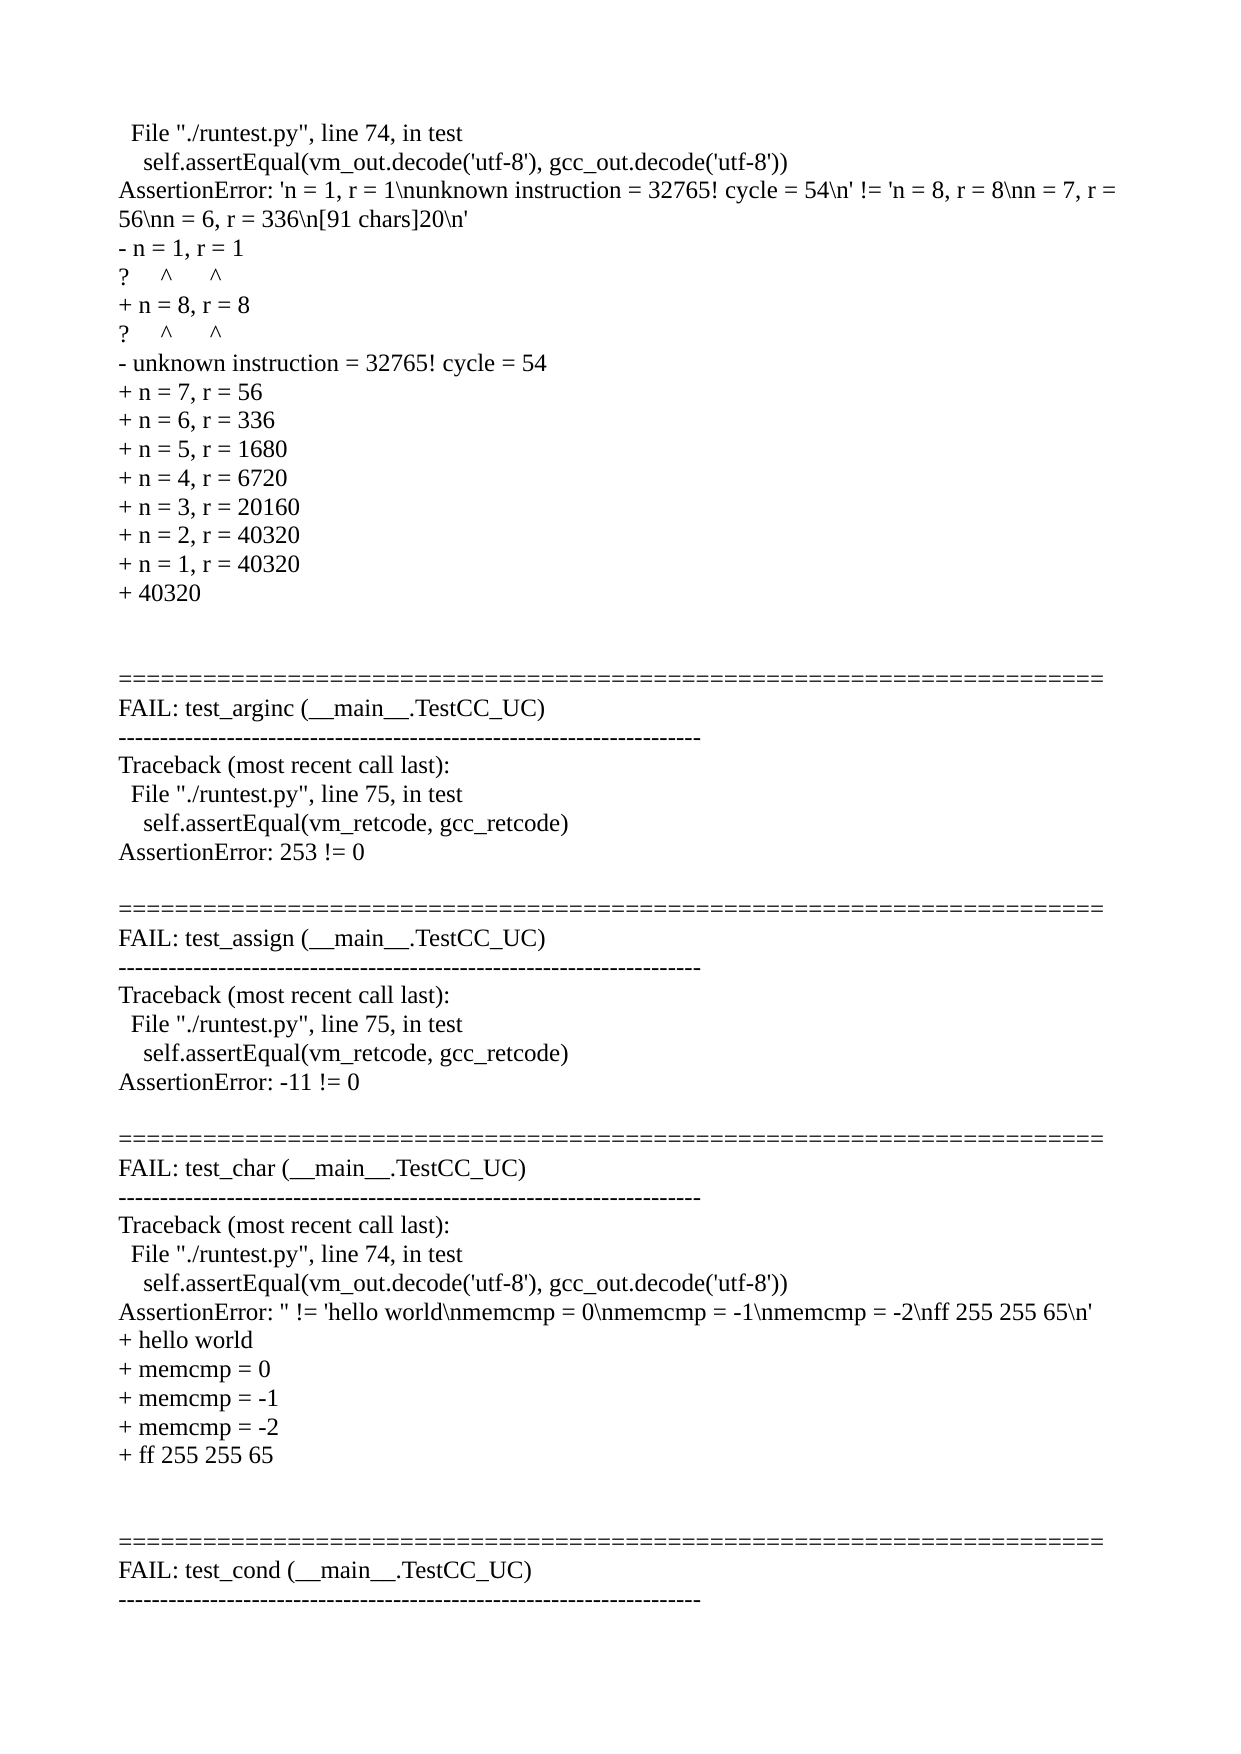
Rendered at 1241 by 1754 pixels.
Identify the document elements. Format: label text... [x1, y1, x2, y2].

text - n = 1, r = 1 [118, 233, 1122, 262]
text + memcmp = 0 [118, 1354, 1122, 1383]
text AssertionError: -11 != 0 [118, 1067, 1122, 1096]
text + hello world [118, 1326, 1122, 1354]
text self.assertEqual(vm_retcode, gcc_retcode) [118, 808, 1122, 837]
text AssertionError: 253 != 0 [118, 837, 1122, 866]
text + n = 1, r = 40320 [118, 549, 1122, 578]
text Traceback (most recent call last): [118, 751, 1122, 779]
text Traceback (most recent call last): [118, 981, 1122, 1009]
text ---------------------------------------------------------------------- [118, 722, 1122, 751]
text + n = 4, r = 6720 [118, 463, 1122, 492]
text ====================================================================== [118, 1527, 1122, 1556]
text + memcmp = -1 [118, 1383, 1122, 1412]
text + 40320 [118, 578, 1122, 607]
text File "./runtest.py", line 74, in test [118, 118, 1122, 147]
text FAIL: test_cond (__main__.TestCC_UC) [118, 1556, 1122, 1584]
text + n = 6, r = 336 [118, 406, 1122, 434]
text self.assertEqual(vm_out.decode('utf-8'), gcc_out.decode('utf-8')) [118, 1268, 1122, 1297]
text ---------------------------------------------------------------------- [118, 1182, 1122, 1211]
text self.assertEqual(vm_out.decode('utf-8'), gcc_out.decode('utf-8')) [118, 147, 1122, 176]
text ====================================================================== [118, 664, 1122, 693]
text File "./runtest.py", line 75, in test [118, 779, 1122, 808]
text FAIL: test_char (__main__.TestCC_UC) [118, 1153, 1122, 1182]
text + n = 8, r = 8 [118, 291, 1122, 319]
text AssertionError: '' != 'hello world\nmemcmp = 0\nmemcmp = -1\nmemcmp = -2\nff 255 255 65\n' [118, 1297, 1122, 1326]
text ====================================================================== [118, 1124, 1122, 1153]
text Traceback (most recent call last): [118, 1211, 1122, 1239]
text ? ^ ^ [118, 262, 1122, 291]
text ---------------------------------------------------------------------- [118, 952, 1122, 981]
text File "./runtest.py", line 74, in test [118, 1239, 1122, 1268]
text ---------------------------------------------------------------------- [118, 1584, 1122, 1613]
text + ff 255 255 65 [118, 1441, 1122, 1469]
text FAIL: test_arginc (__main__.TestCC_UC) [118, 693, 1122, 722]
text ====================================================================== [118, 894, 1122, 923]
text + n = 5, r = 1680 [118, 434, 1122, 463]
text File "./runtest.py", line 75, in test [118, 1009, 1122, 1038]
text + n = 2, r = 40320 [118, 521, 1122, 549]
text FAIL: test_assign (__main__.TestCC_UC) [118, 923, 1122, 952]
text ? ^ ^ [118, 319, 1122, 348]
text - unknown instruction = 32765! cycle = 54 [118, 348, 1122, 377]
text AssertionError: 'n = 1, r = 1\nunknown instruction = 32765! cycle = 54\n' != 'n = 8, r = 8\nn = 7, r = 56\nn = 6, r = 336\n[91 chars]20\n' [118, 176, 1122, 233]
text + n = 7, r = 56 [118, 377, 1122, 406]
text + n = 3, r = 20160 [118, 492, 1122, 521]
text self.assertEqual(vm_retcode, gcc_retcode) [118, 1038, 1122, 1067]
text + memcmp = -2 [118, 1412, 1122, 1441]
